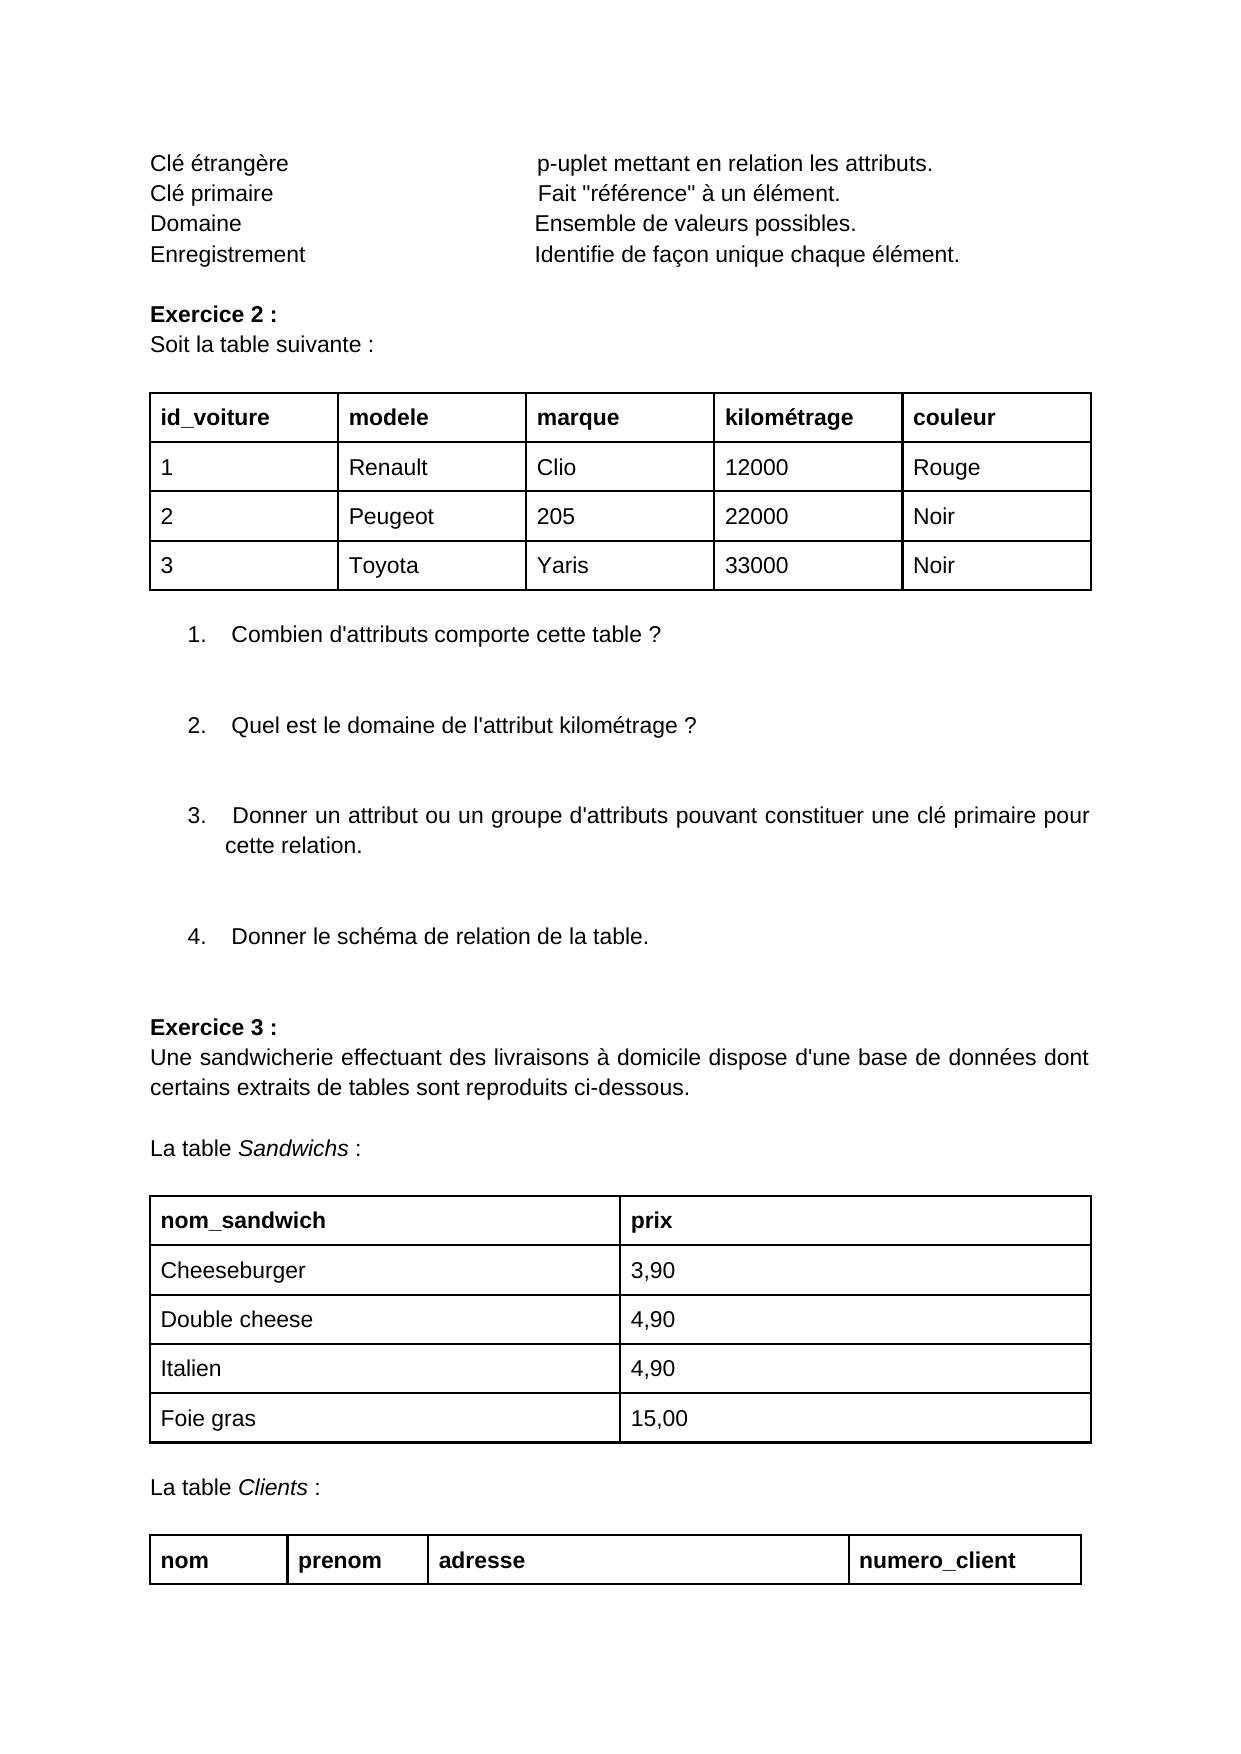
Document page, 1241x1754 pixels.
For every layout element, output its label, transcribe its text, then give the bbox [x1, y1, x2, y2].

table_cell 3,90 [621, 1246, 1090, 1293]
table_cell 2 [151, 492, 337, 539]
table_cell Noir [904, 492, 1090, 539]
table_header marque [527, 394, 713, 441]
table_cell 22000 [715, 492, 901, 539]
table_header numero_client [850, 1536, 1080, 1583]
text Une sandwicherie effectuant des livraisons à domicile dispose d'une base de données dont certains extraits de tables sont reproduits ci-dessous. [150, 1044, 1090, 1101]
table_cell Double cheese [151, 1296, 619, 1343]
table_cell 12000 [715, 443, 901, 490]
list Quel est le domaine de l'attribut kilométrage ? [187, 712, 1090, 738]
table_header prenom [289, 1536, 427, 1583]
table_cell Foie gras [151, 1394, 619, 1441]
text Clé primaire Fait "référence" à un élément. [150, 180, 1090, 207]
text Soit la table suivante : [150, 331, 1090, 358]
list Donner un attribut ou un groupe d'attributs pouvant constituer une clé primaire pour cette relation. [187, 802, 1090, 859]
text Exercice 3 : [150, 1014, 1090, 1040]
list Donner le schéma de relation de la table. [187, 923, 1090, 949]
table_cell Cheeseburger [151, 1246, 619, 1293]
table_header couleur [904, 394, 1090, 441]
table_cell Toyota [339, 542, 525, 589]
table_cell 4,90 [621, 1345, 1090, 1392]
text La table Clients : [150, 1474, 1090, 1500]
table_header nom [151, 1536, 286, 1583]
table_header adresse [429, 1536, 848, 1583]
table_cell Yaris [527, 542, 713, 589]
table_cell 205 [527, 492, 713, 539]
text Exercice 2 : [150, 301, 1090, 327]
table_header id_voiture [151, 394, 337, 441]
table_cell 4,90 [621, 1296, 1090, 1343]
text Domaine Ensemble de valeurs possibles. [150, 210, 1090, 237]
table_cell Noir [904, 542, 1090, 589]
table_header kilométrage [715, 394, 901, 441]
table_cell Italien [151, 1345, 619, 1392]
table_header modele [339, 394, 525, 441]
table_cell 15,00 [621, 1394, 1090, 1441]
table_cell Clio [527, 443, 713, 490]
list Combien d'attributs comporte cette table ? [187, 621, 1090, 647]
table_cell Rouge [904, 443, 1090, 490]
table_header nom_sandwich [151, 1197, 619, 1244]
text La table Sandwichs : [150, 1134, 1090, 1161]
text Clé étrangère p-uplet mettant en relation les attributs. [150, 150, 1090, 176]
table_cell 33000 [715, 542, 901, 589]
text Enregistrement Identifie de façon unique chaque élément. [150, 241, 1090, 267]
table_cell Peugeot [339, 492, 525, 539]
table_cell 3 [151, 542, 337, 589]
table_cell 1 [151, 443, 337, 490]
table_cell Renault [339, 443, 525, 490]
table_header prix [621, 1197, 1090, 1244]
